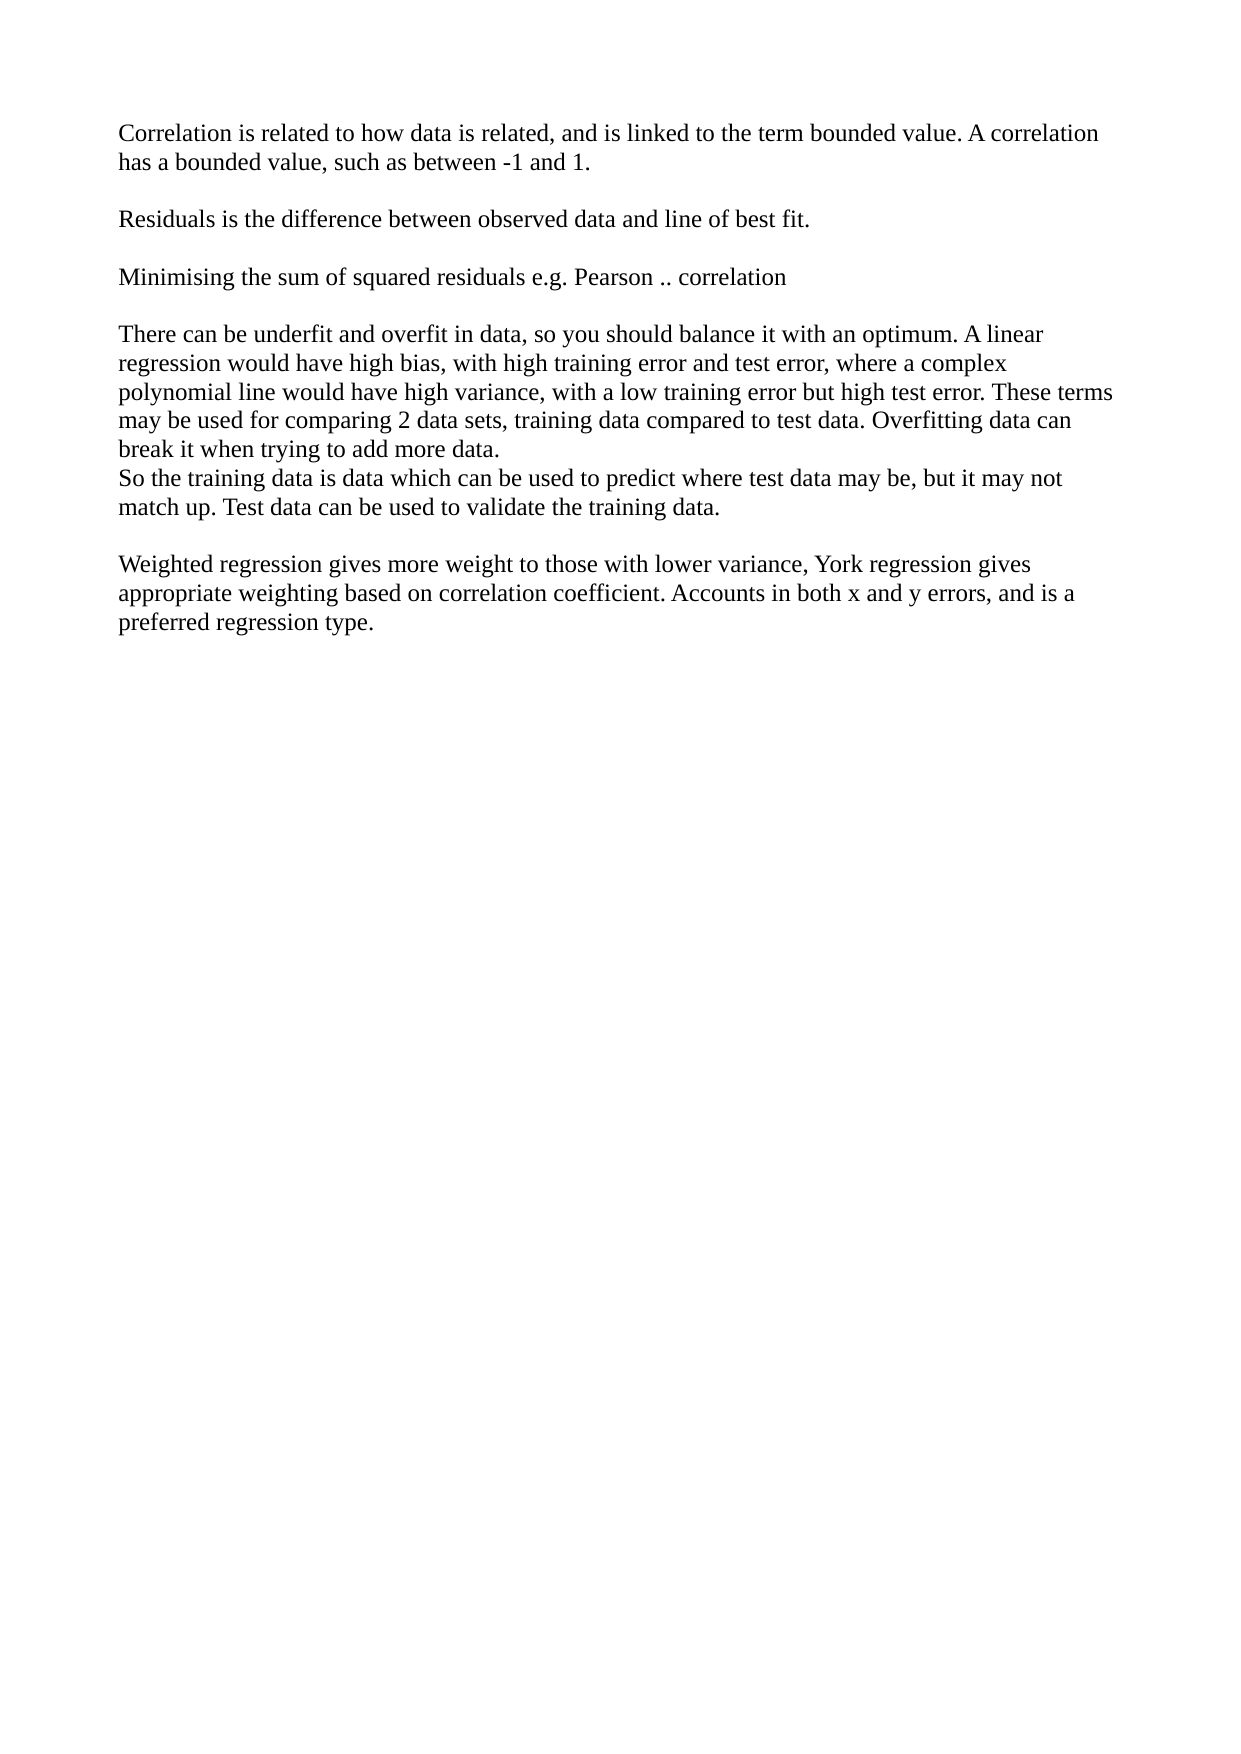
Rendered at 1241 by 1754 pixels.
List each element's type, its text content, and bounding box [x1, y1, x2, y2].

text There can be underfit and overfit in data, so you should balance it with an optimum. A linear regression would have high bias, with high training error and test error, where a complex polynomial line would have high variance, with a low training error but high test error. These terms may be used for comparing 2 data sets, training data compared to test data. Overfitting data can break it when trying to add more data. [118, 319, 1122, 463]
text Residuals is the difference between observed data and line of best fit. [118, 204, 1122, 233]
text Correlation is related to how data is related, and is linked to the term bounded value. A correlation has a bounded value, such as between -1 and 1. [118, 118, 1122, 176]
text So the training data is data which can be used to predict where test data may be, but it may not match up. Test data can be used to validate the training data. [118, 463, 1122, 521]
text Weighted regression gives more weight to those with lower variance, York regression gives appropriate weighting based on correlation coefficient. Accounts in both x and y errors, and is a preferred regression type. [118, 549, 1122, 636]
text Minimising the sum of squared residuals e.g. Pearson .. correlation [118, 262, 1122, 291]
